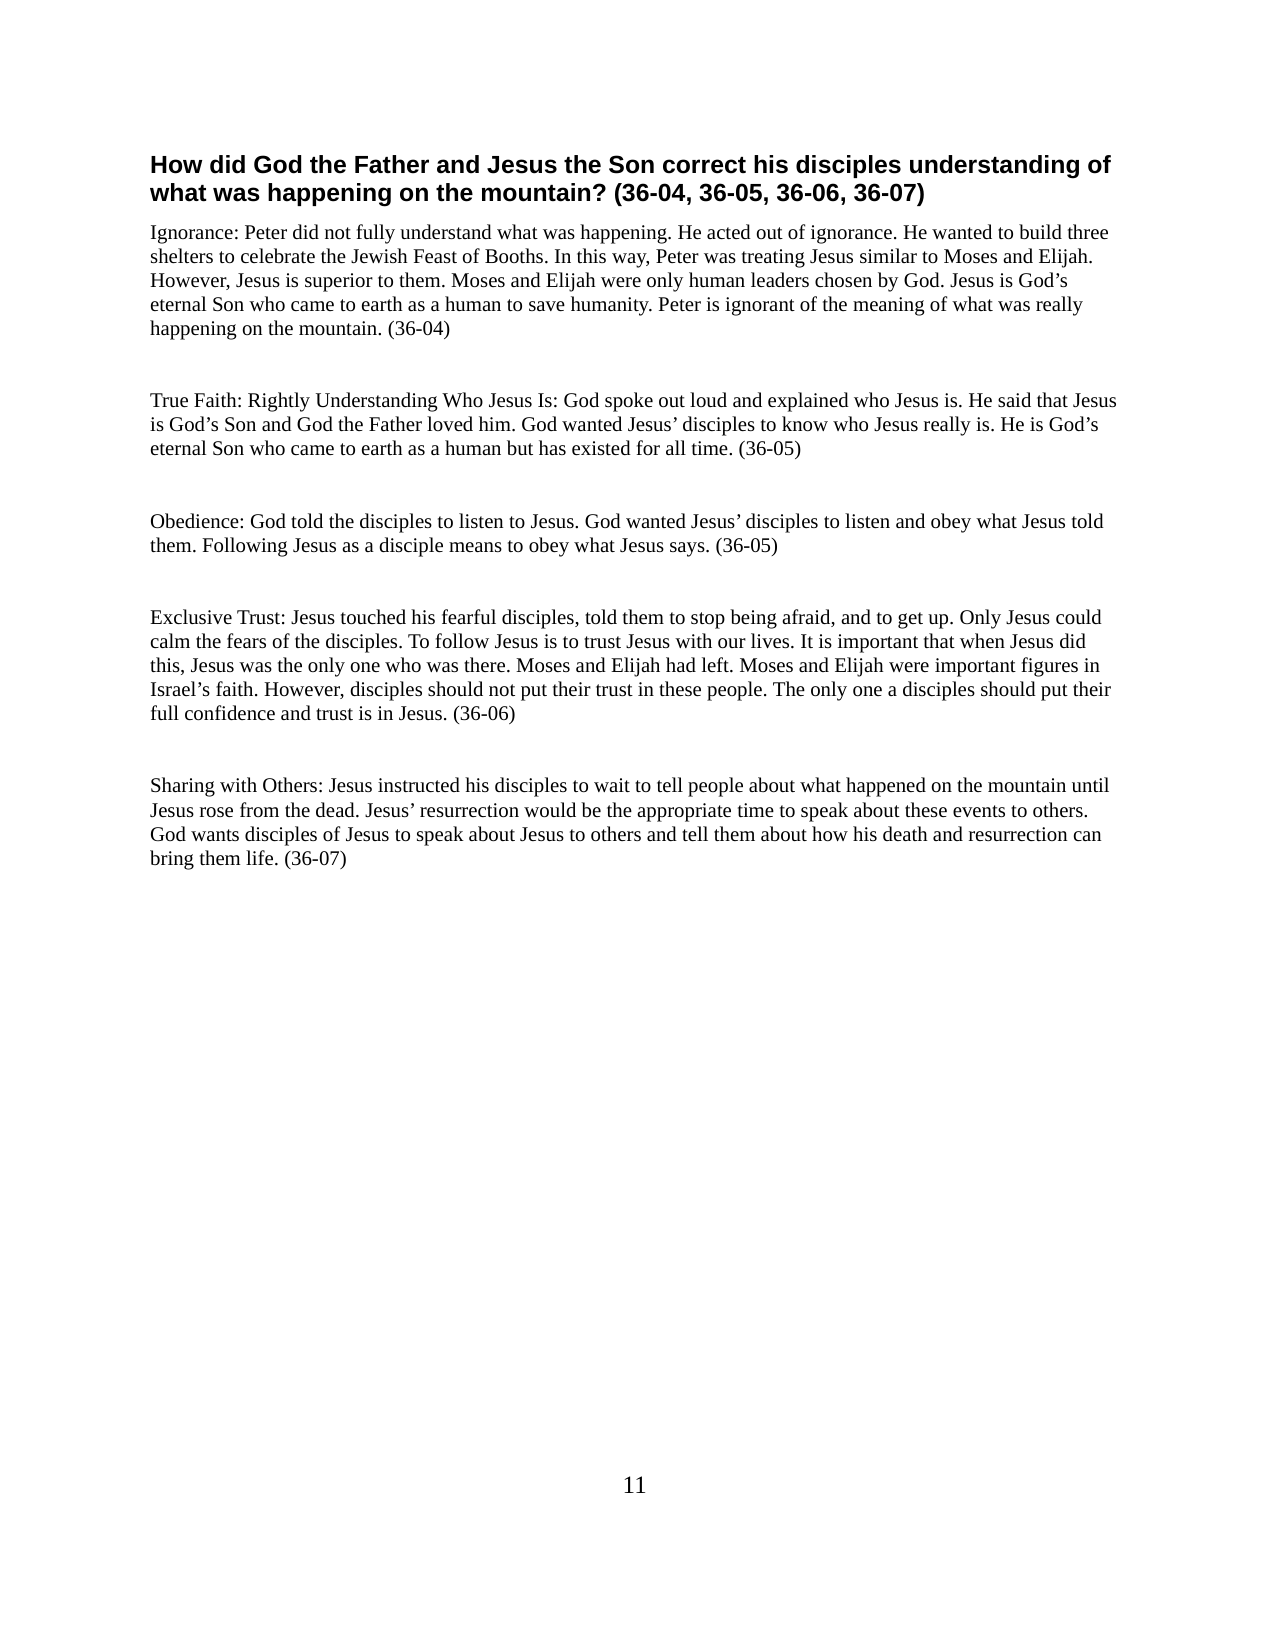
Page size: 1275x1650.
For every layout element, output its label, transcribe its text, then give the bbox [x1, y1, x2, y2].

text True Faith: Rightly Understanding Who Jesus Is: God spoke out loud and explained who Jesus is. He said that Jesus is God’s Son and God the Father loved him. God wanted Jesus’ disciples to know who Jesus really is. He is God’s eternal Son who came to earth as a human but has existed for all time. (36-05) [150, 388, 1125, 460]
text Exclusive Trust: Jesus touched his fearful disciples, told them to stop being afraid, and to get up. Only Jesus could calm the fears of the disciples. To follow Jesus is to trust Jesus with our lives. It is important that when Jesus did this, Jesus was the only one who was there. Moses and Elijah had left. Moses and Elijah were important figures in Israel’s faith. However, disciples should not put their trust in these people. The only one a disciples should put their full confidence and trust is in Jesus. (36-06) [150, 605, 1125, 725]
text Obedience: God told the disciples to listen to Jesus. God wanted Jesus’ disciples to listen and obey what Jesus told them. Following Jesus as a disciple means to obey what Jesus says. (36-05) [150, 508, 1125, 557]
text Sharing with Others: Jesus instructed his disciples to wait to tell people about what happened on the mountain until Jesus rose from the dead. Jesus’ resurrection would be the appropriate time to speak about these events to others. God wants disciples of Jesus to speak about Jesus to others and tell them about how his death and resurrection can bring them life. (36-07) [150, 773, 1125, 870]
subtitle How did God the Father and Jesus the Son correct his disciples understanding of what was happening on the mountain? (36-04, 36-05, 36-06, 36-07) [150, 150, 1125, 207]
text Ignorance: Peter did not fully understand what was happening. He acted out of ignorance. He wanted to build three shelters to celebrate the Jewish Feast of Booths. In this way, Peter was treating Jesus similar to Moses and Elijah. However, Jesus is superior to them. Moses and Elijah were only human leaders chosen by God. Jesus is God’s eternal Son who came to earth as a human to save humanity. Peter is ignorant of the meaning of what was really happening on the mountain. (36-04) [150, 219, 1125, 340]
